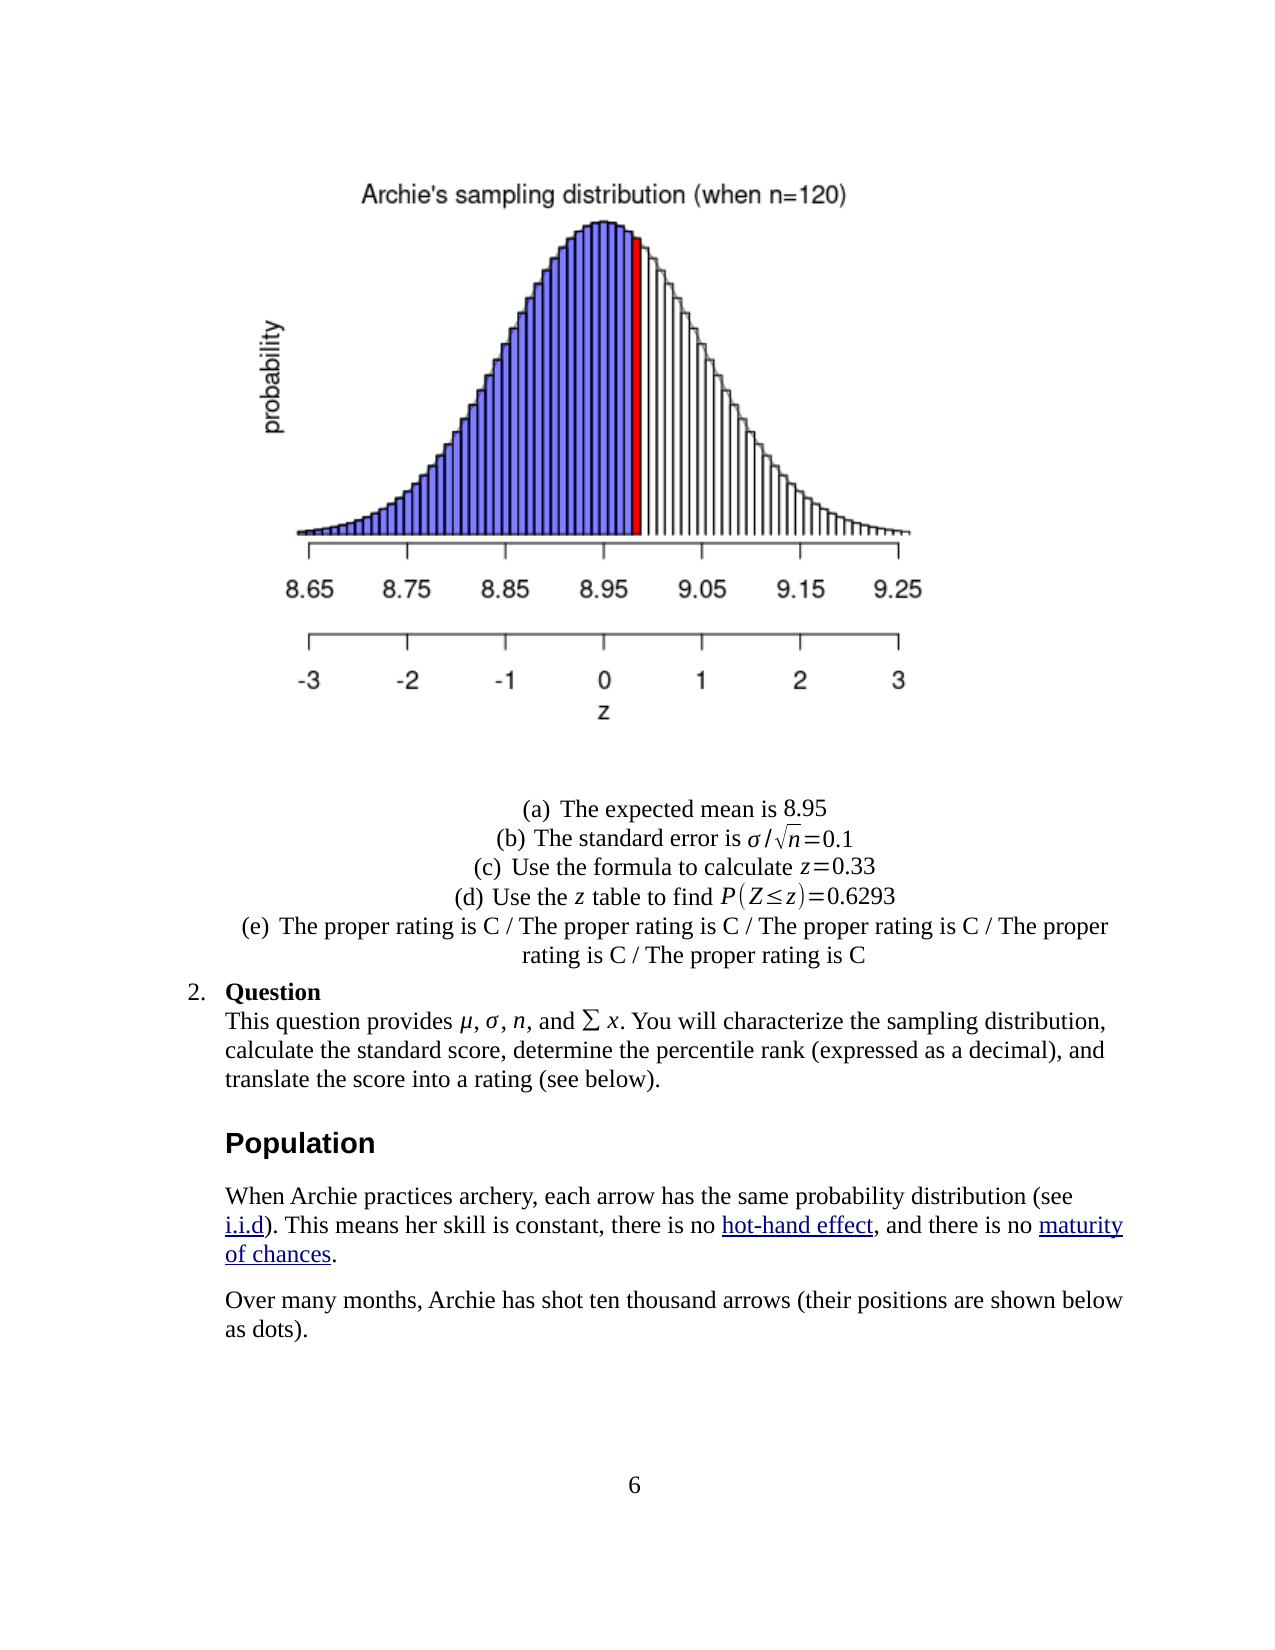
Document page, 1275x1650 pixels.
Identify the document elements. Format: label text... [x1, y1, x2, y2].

list Over many months, Archie has shot ten thousand arrows (their positions are shown below as dots). [187, 1286, 1125, 1343]
list When Archie practices archery, each arrow has the same probability distribution (see i.i.d). This means her skill is constant, there is no hot-hand effect, and there is no maturity of chances. [187, 1181, 1125, 1268]
list The expected mean is [225, 794, 1125, 822]
list Use the formula to calculate [225, 852, 1125, 881]
picture [225, 150, 983, 756]
list Use the table to find [225, 881, 1125, 911]
list The proper rating is C / The proper rating is C / The proper rating is C / The proper rating is C / The proper rating is C [225, 911, 1125, 968]
list The standard error is [225, 822, 1125, 852]
list Question This question provides , , , and . You will characterize the sampling distribution, calculate the standard score, determine the percentile rank (expressed as a decimal), and translate the score into a rating (see below). [187, 977, 1125, 1092]
subtitle Population [187, 1126, 1125, 1160]
